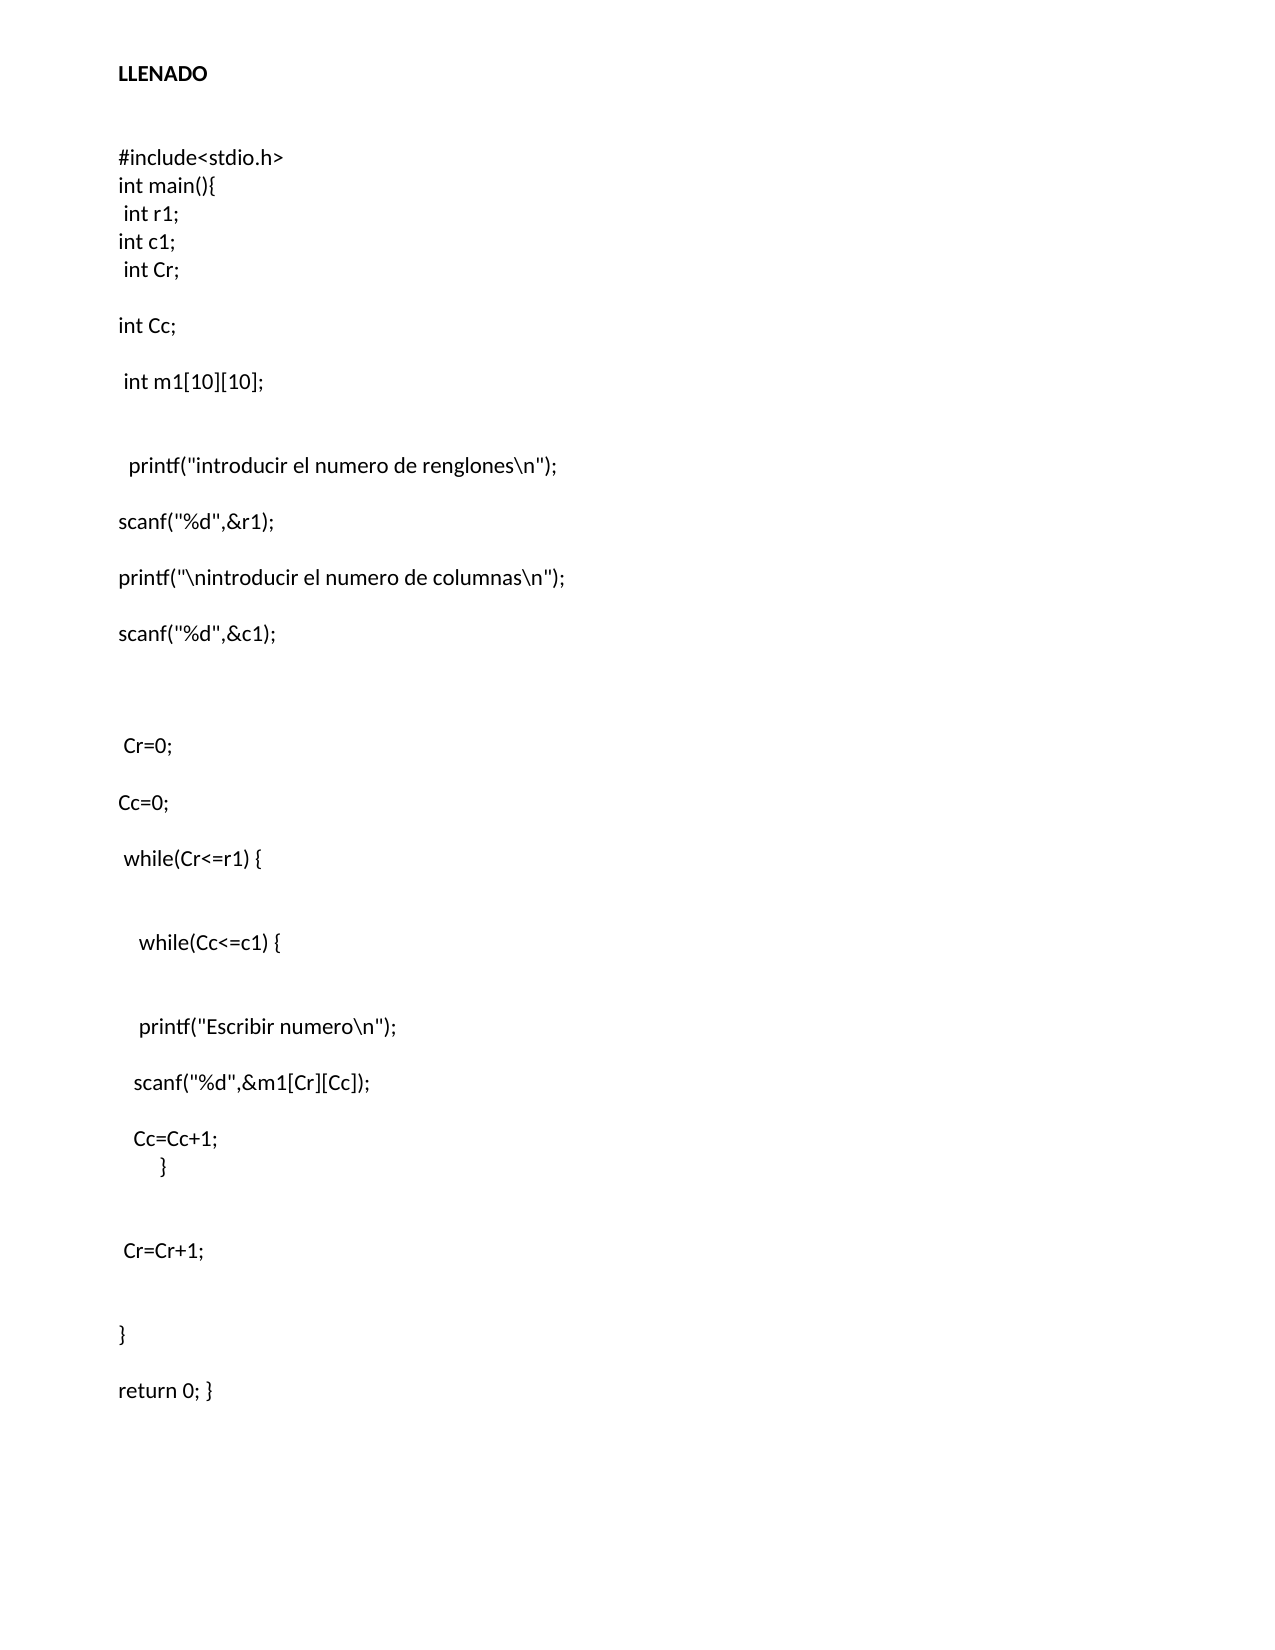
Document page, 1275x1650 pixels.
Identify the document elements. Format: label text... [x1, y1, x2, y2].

text while(Cr<=r1) { [118, 844, 1205, 872]
text Cc=0; [118, 788, 1205, 816]
text return 0; } [118, 1376, 1205, 1404]
text LLENADO [118, 59, 1205, 87]
text int main(){ [118, 171, 1205, 199]
text int m1[10][10]; [118, 367, 1205, 395]
text } [118, 1320, 1205, 1348]
text Cc=Cc+1; [118, 1124, 1205, 1152]
text int r1; [118, 199, 1205, 227]
text printf("introducir el numero de renglones\n"); [118, 451, 1205, 479]
text int Cr; [118, 255, 1205, 283]
text printf("Escribir numero\n"); [118, 1012, 1205, 1040]
text int Cc; [118, 311, 1205, 339]
text while(Cc<=c1) { [118, 928, 1205, 956]
text scanf("%d",&c1); [118, 619, 1205, 648]
text int c1; [118, 227, 1205, 255]
text printf("\nintroducir el numero de columnas\n"); [118, 563, 1205, 592]
text scanf("%d",&m1[Cr][Cc]); [118, 1068, 1205, 1096]
text #include<stdio.h> [118, 143, 1205, 171]
text Cr=Cr+1; [118, 1236, 1205, 1264]
text Cr=0; [118, 732, 1205, 760]
text scanf("%d",&r1); [118, 507, 1205, 536]
text } [118, 1152, 1205, 1180]
